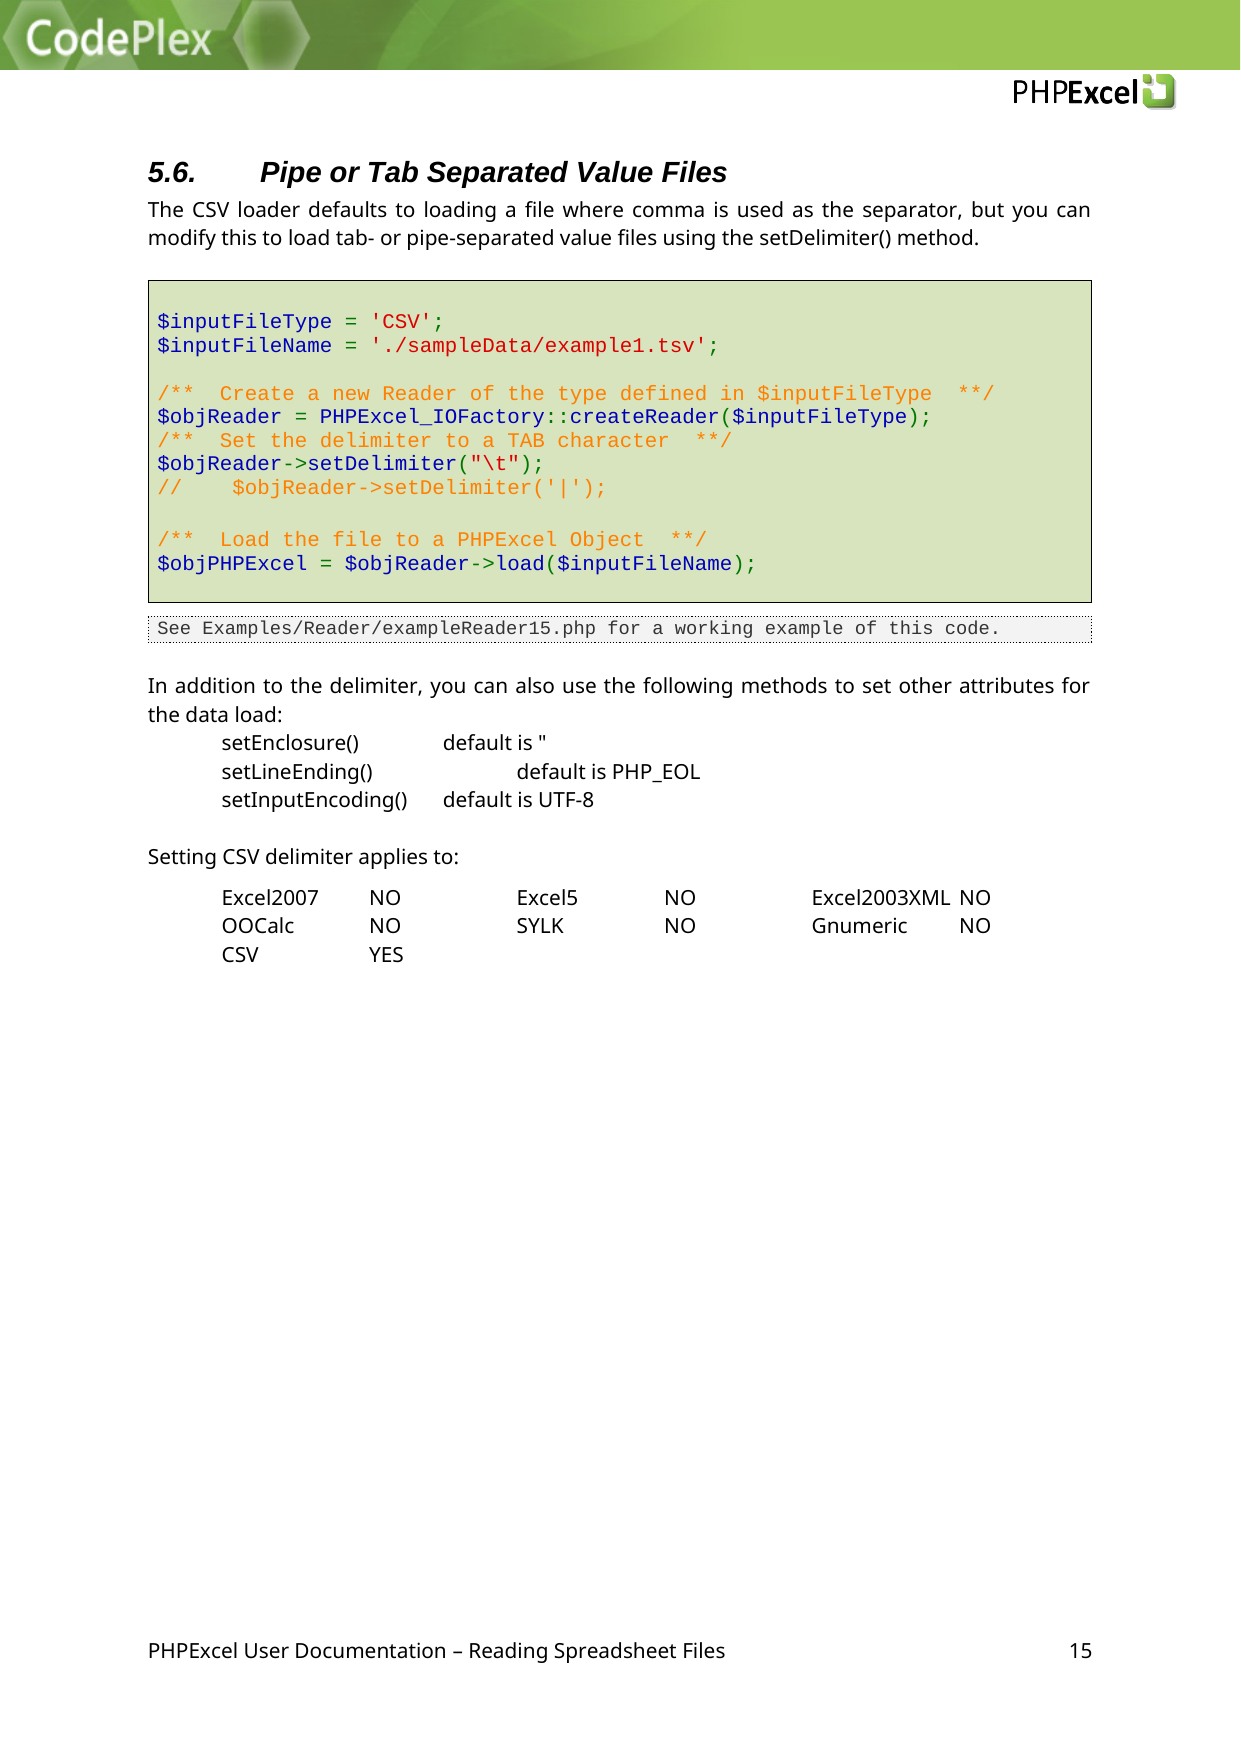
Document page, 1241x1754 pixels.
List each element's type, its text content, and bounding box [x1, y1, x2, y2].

text See Examples/Reader/exampleReader15.php for a working example of this code. [148, 616, 1092, 643]
text setLineEnding() default is PHP_EOL [148, 757, 1092, 785]
text Setting CSV delimiter applies to: [148, 842, 1092, 871]
text Excel2007 NO Excel5 NO Excel2003XML NO [148, 883, 1092, 912]
text CSV YES [148, 940, 1092, 968]
text /** Load the file to a PHPExcel Object **/ $objPHPExcel = $objReader->load($inputFileName); [149, 526, 1091, 573]
subtitle Pipe or Tab Separated Value Files [148, 155, 1092, 188]
text In addition to the delimiter, you can also use the following methods to set other attributes for the data load: [148, 672, 1092, 728]
text setEnclosure() default is " [148, 728, 1092, 757]
text The CSV loader defaults to loading a file where comma is used as the separator, but you can modify this to load tab- or pipe-separated value files using the setDelimiter() method. [148, 195, 1092, 252]
text OOCalc NO SYLK NO Gnumeric NO [148, 912, 1092, 940]
text $inputFileType = 'CSV'; $inputFileName = './sampleData/example1.tsv'; /** Create a new Reader of the type defined in $inputFileType **/ $objReader = PHPExcel_IOFactory::createReader($inputFileType); /** Set the delimiter to a TAB character **/ $objReader->setDelimiter("\t"); // $objReader->setDelimiter('|'); [149, 308, 1091, 498]
text setInputEncoding() default is UTF-8 [148, 785, 1092, 814]
